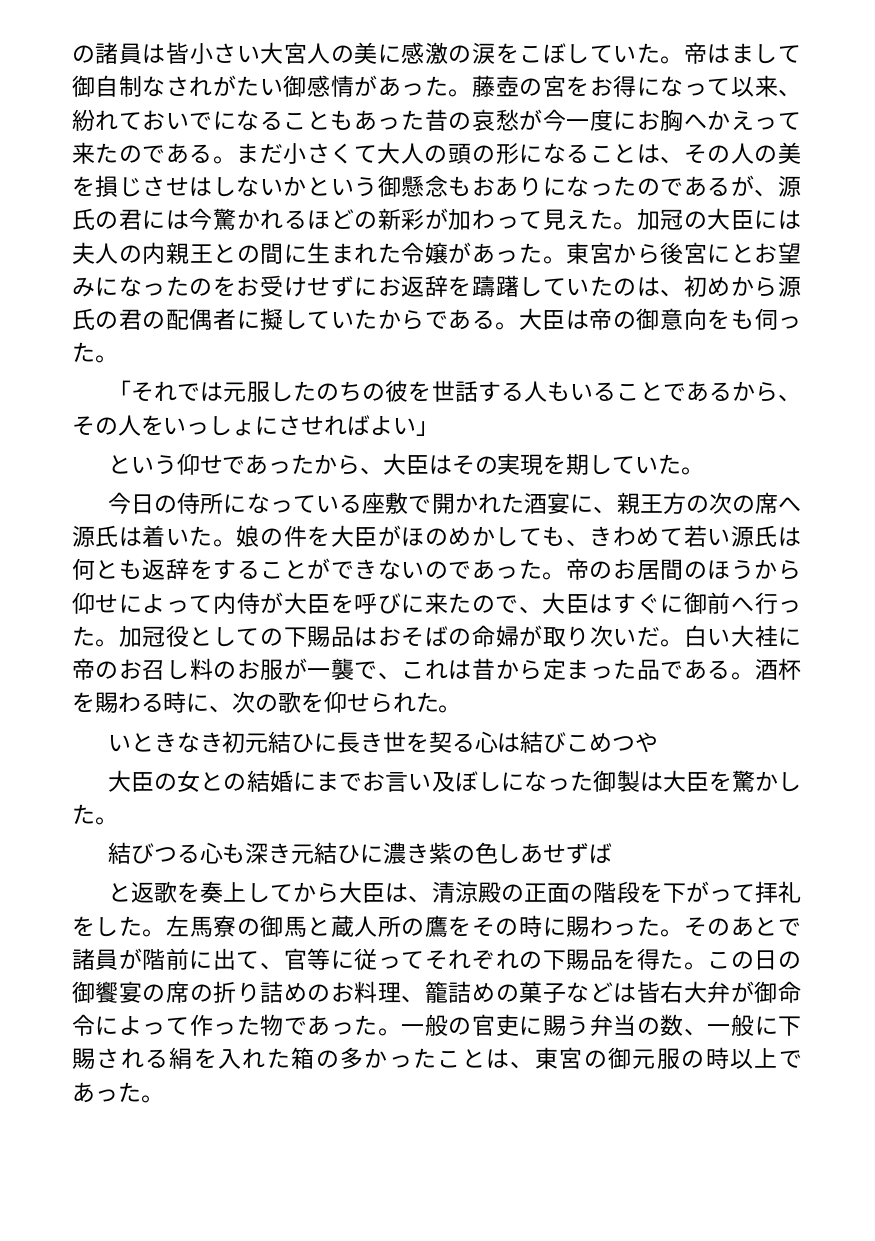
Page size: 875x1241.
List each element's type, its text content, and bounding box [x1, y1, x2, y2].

text の諸員は皆小さい大宮人の美に感激の涙をこぼしていた。帝はまして御自制なされがたい御感情があった。藤壺の宮をお得になって以来、紛れておいでになることもあった昔の哀愁が今一度にお胸へかえって来たのである。まだ小さくて大人の頭の形になることは、その人の美を損じさせはしないかという御懸念もおありになったのであるが、源氏の君には今驚かれるほどの新彩が加わって見えた。加冠の大臣には夫人の内親王との間に生まれた令嬢があった。東宮から後宮にとお望みになったのをお受けせずにお返辞を躊躇していたのは、初めから源氏の君の配偶者に擬していたからである。大臣は帝の御意向をも伺った。 [72, 36, 802, 368]
text と返歌を奏上してから大臣は、清涼殿の正面の階段を下がって拝礼をした。左馬寮の御馬と蔵人所の鷹をその時に賜わった。そのあとで諸員が階前に出て、官等に従ってそれぞれの下賜品を得た。この日の御饗宴の席の折り詰めのお料理、籠詰めの菓子などは皆右大弁が御命令によって作った物であった。一般の官吏に賜う弁当の数、一般に下賜される絹を入れた箱の多かったことは、東宮の御元服の時以上であった。 [72, 875, 802, 1108]
text 「それでは元服したのちの彼を世話する人もいることであるから、その人をいっしょにさせればよい」 [72, 374, 802, 441]
text いときなき初元結ひに長き世を契る心は結びこめつや [72, 724, 802, 758]
text という仰せであったから、大臣はその実現を期していた。 [72, 447, 802, 480]
text 大臣の女との結婚にまでお言い及ぼしになった御製は大臣を驚かした。 [72, 763, 802, 830]
text 結びつる心も深き元結ひに濃き紫の色しあせずば [72, 836, 802, 869]
text 今日の侍所になっている座敷で開かれた酒宴に、親王方の次の席へ源氏は着いた。娘の件を大臣がほのめかしても、きわめて若い源氏は何とも返辞をすることができないのであった。帝のお居間のほうから仰せによって内侍が大臣を呼びに来たので、大臣はすぐに御前へ行った。加冠役としての下賜品はおそばの命婦が取り次いだ。白い大袿に帝のお召し料のお服が一襲で、これは昔から定まった品である。酒杯を賜わる時に、次の歌を仰せられた。 [72, 486, 802, 718]
